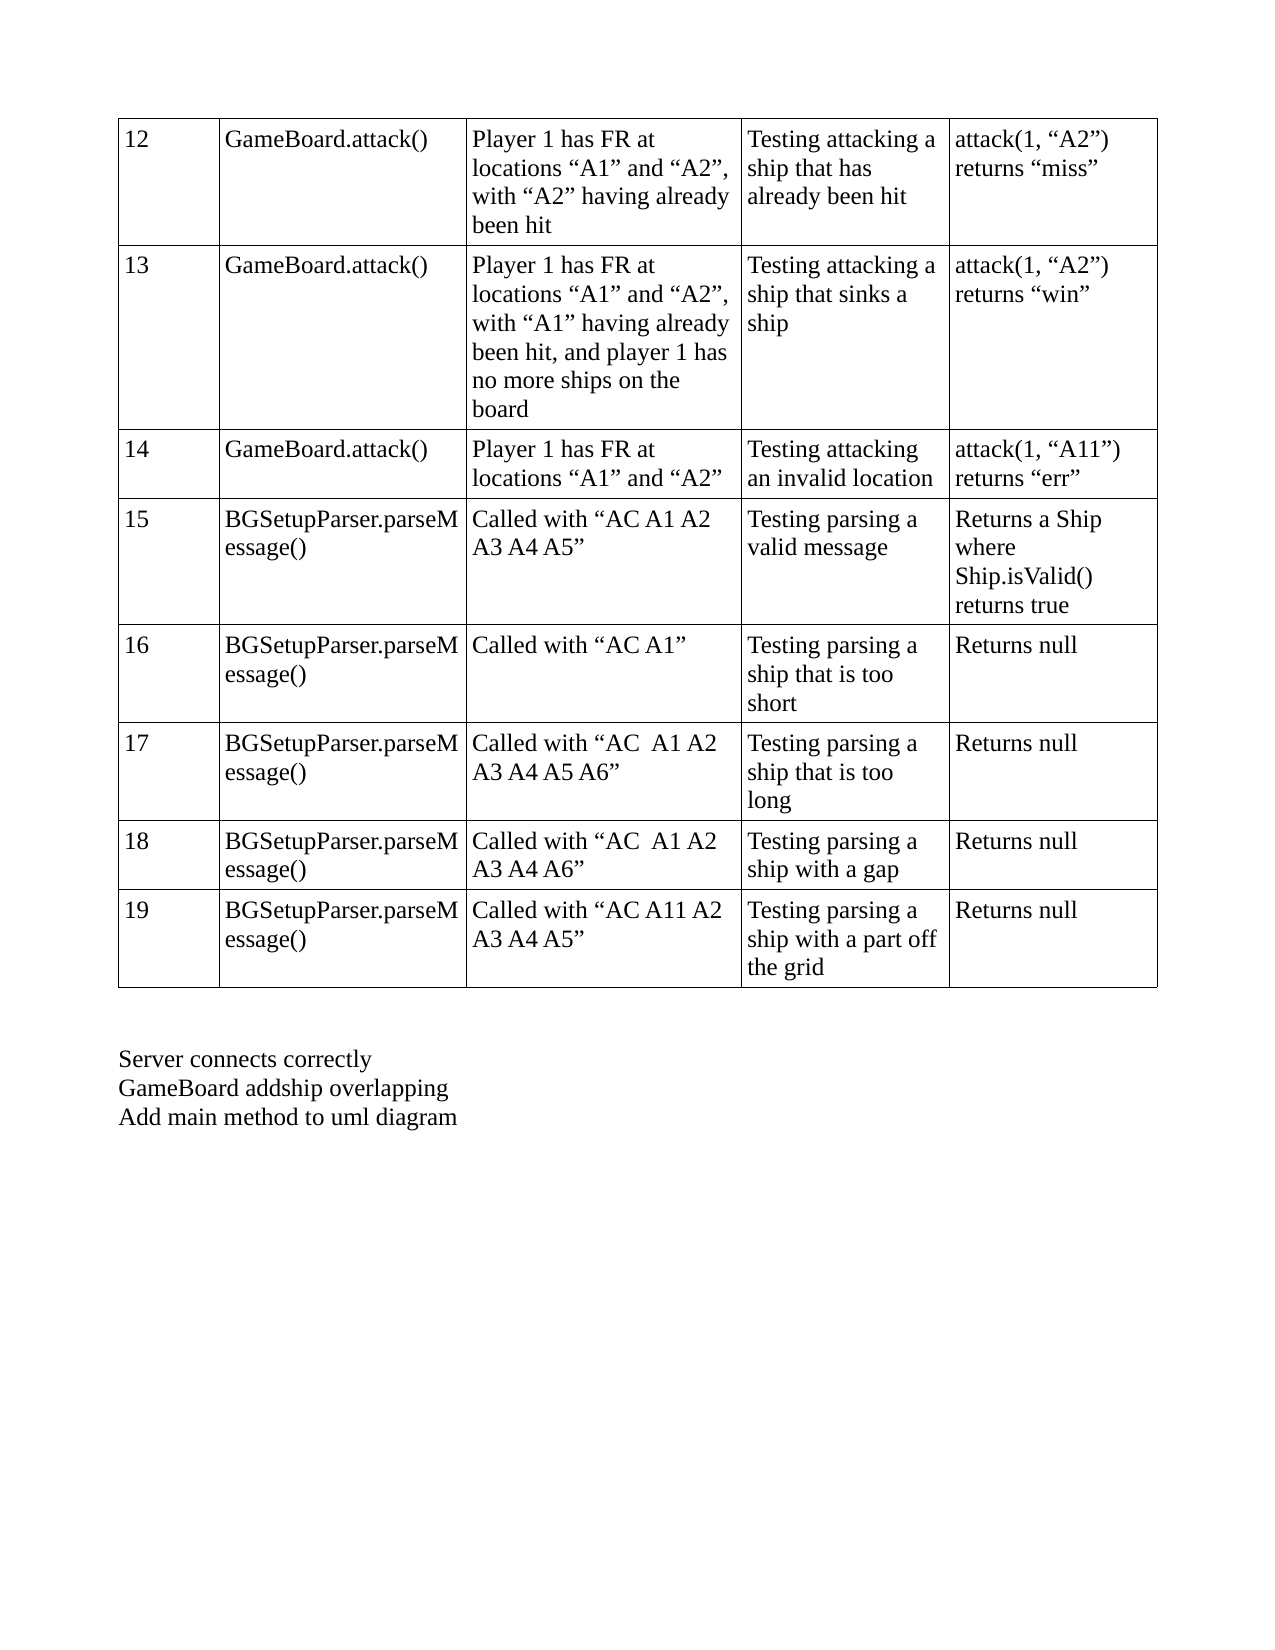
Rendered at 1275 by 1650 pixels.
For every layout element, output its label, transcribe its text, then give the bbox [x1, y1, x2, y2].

table_cell Called with “AC A1 A2 A3 A4 A5” [467, 499, 741, 624]
table_cell BGSetupParser.parseMessage() [220, 723, 466, 820]
table_cell Testing attacking an invalid location [742, 430, 949, 498]
text Add main method to uml diagram [118, 1102, 1157, 1131]
table_cell Returns null [950, 625, 1157, 722]
table_cell BGSetupParser.parseMessage() [220, 821, 466, 889]
table_cell BGSetupParser.parseMessage() [220, 890, 466, 987]
table_cell 12 [119, 119, 219, 245]
table_cell 15 [119, 499, 219, 624]
table_cell Returns null [950, 821, 1157, 889]
text GameBoard addship overlapping [118, 1073, 1157, 1102]
table_cell 16 [119, 625, 219, 722]
table_cell Returns null [950, 723, 1157, 820]
table_cell Testing parsing a ship that is too long [742, 723, 949, 820]
table_cell Returns null [950, 890, 1157, 987]
table_cell BGSetupParser.parseMessage() [220, 625, 466, 722]
table_cell 18 [119, 821, 219, 889]
table_cell Player 1 has FR at locations “A1” and “A2”, with “A2” having already been hit [467, 119, 741, 245]
table_cell 19 [119, 890, 219, 987]
table_cell Player 1 has FR at locations “A1” and “A2”, with “A1” having already been hit, and player 1 has no more ships on the board [467, 246, 741, 429]
table_cell Called with “AC A1 A2 A3 A4 A6” [467, 821, 741, 889]
table_cell Called with “AC A11 A2 A3 A4 A5” [467, 890, 741, 987]
table_cell BGSetupParser.parseMessage() [220, 499, 466, 624]
table_cell GameBoard.attack() [220, 246, 466, 429]
table_cell 14 [119, 430, 219, 498]
table_cell Testing attacking a ship that has already been hit [742, 119, 949, 245]
table_cell Called with “AC A1” [467, 625, 741, 722]
table_cell Player 1 has FR at locations “A1” and “A2” [467, 430, 741, 498]
table_cell 13 [119, 246, 219, 429]
text Server connects correctly [118, 1044, 1157, 1073]
table_cell 17 [119, 723, 219, 820]
table_cell GameBoard.attack() [220, 119, 466, 245]
table_cell Testing parsing a valid message [742, 499, 949, 624]
table_cell Testing parsing a ship with a gap [742, 821, 949, 889]
table_cell attack(1, “A11”) returns “err” [950, 430, 1157, 498]
table_cell attack(1, “A2”) returns “win” [950, 246, 1157, 429]
table_cell Testing parsing a ship with a part off the grid [742, 890, 949, 987]
table_cell Testing attacking a ship that sinks a ship [742, 246, 949, 429]
table_cell GameBoard.attack() [220, 430, 466, 498]
table_cell Called with “AC A1 A2 A3 A4 A5 A6” [467, 723, 741, 820]
table_cell attack(1, “A2”) returns “miss” [950, 119, 1157, 245]
table_cell Testing parsing a ship that is too short [742, 625, 949, 722]
table_cell Returns a Ship where Ship.isValid() returns true [950, 499, 1157, 624]
